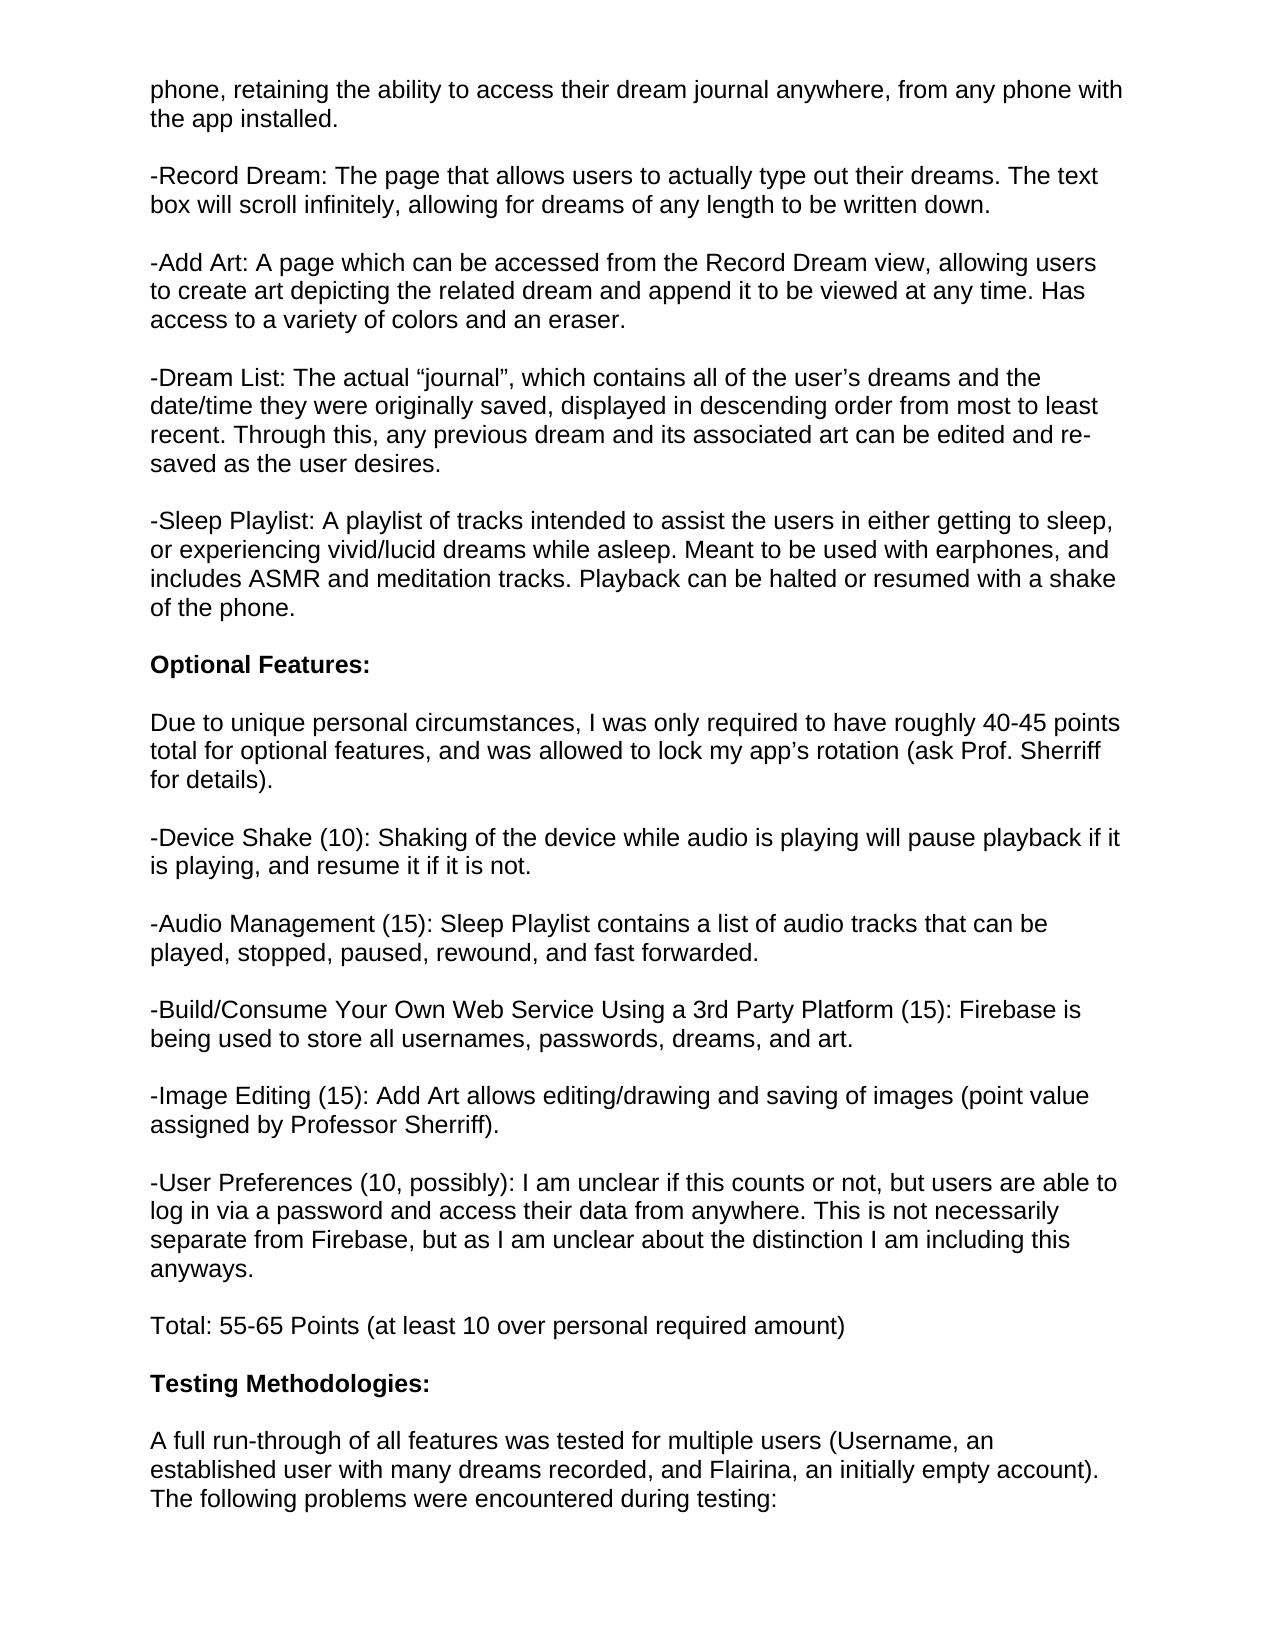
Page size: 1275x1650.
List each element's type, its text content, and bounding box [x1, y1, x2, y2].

text phone, retaining the ability to access their dream journal anywhere, from any phone with the app installed. [150, 75, 1125, 132]
text -User Preferences (10, possibly): I am unclear if this counts or not, but users are able to log in via a password and access their data from anywhere. This is not necessarily separate from Firebase, but as I am unclear about the distinction I am including this anyways. [150, 1167, 1125, 1282]
text Due to unique personal circumstances, I was only required to have roughly 40-45 points total for optional features, and was allowed to lock my app’s rotation (ask Prof. Sherriff for details). [150, 707, 1125, 794]
text -Sleep Playlist: A playlist of tracks intended to assist the users in either getting to sleep, or experiencing vivid/lucid dreams while asleep. Meant to be used with earphones, and includes ASMR and meditation tracks. Playback can be halted or resumed with a shake of the phone. [150, 506, 1125, 621]
text -Record Dream: The page that allows users to actually type out their dreams. The text box will scroll infinitely, allowing for dreams of any length to be written down. [150, 161, 1125, 219]
text Optional Features: [150, 650, 1125, 679]
text -Dream List: The actual “journal”, which contains all of the user’s dreams and the date/time they were originally saved, displayed in descending order from most to least recent. Through this, any previous dream and its associated art can be edited and re-saved as the user desires. [150, 362, 1125, 477]
text -Add Art: A page which can be accessed from the Record Dream view, allowing users to create art depicting the related dream and append it to be viewed at any time. Has access to a variety of colors and an eraser. [150, 247, 1125, 334]
text -Device Shake (10): Shaking of the device while audio is playing will pause playback if it is playing, and resume it if it is not. [150, 822, 1125, 880]
text Total: 55-65 Points (at least 10 over personal required amount) [150, 1311, 1125, 1340]
text -Audio Management (15): Sleep Playlist contains a list of audio tracks that can be played, stopped, paused, rewound, and fast forwarded. [150, 909, 1125, 966]
text -Build/Consume Your Own Web Service Using a 3rd Party Platform (15): Firebase is being used to store all usernames, passwords, dreams, and art. [150, 995, 1125, 1052]
text -Image Editing (15): Add Art allows editing/drawing and saving of images (point value assigned by Professor Sherriff). [150, 1081, 1125, 1139]
text Testing Methodologies: [150, 1369, 1125, 1397]
text A full run-through of all features was tested for multiple users (Username, an established user with many dreams recorded, and Flairina, an initially empty account). The following problems were encountered during testing: [150, 1426, 1125, 1512]
